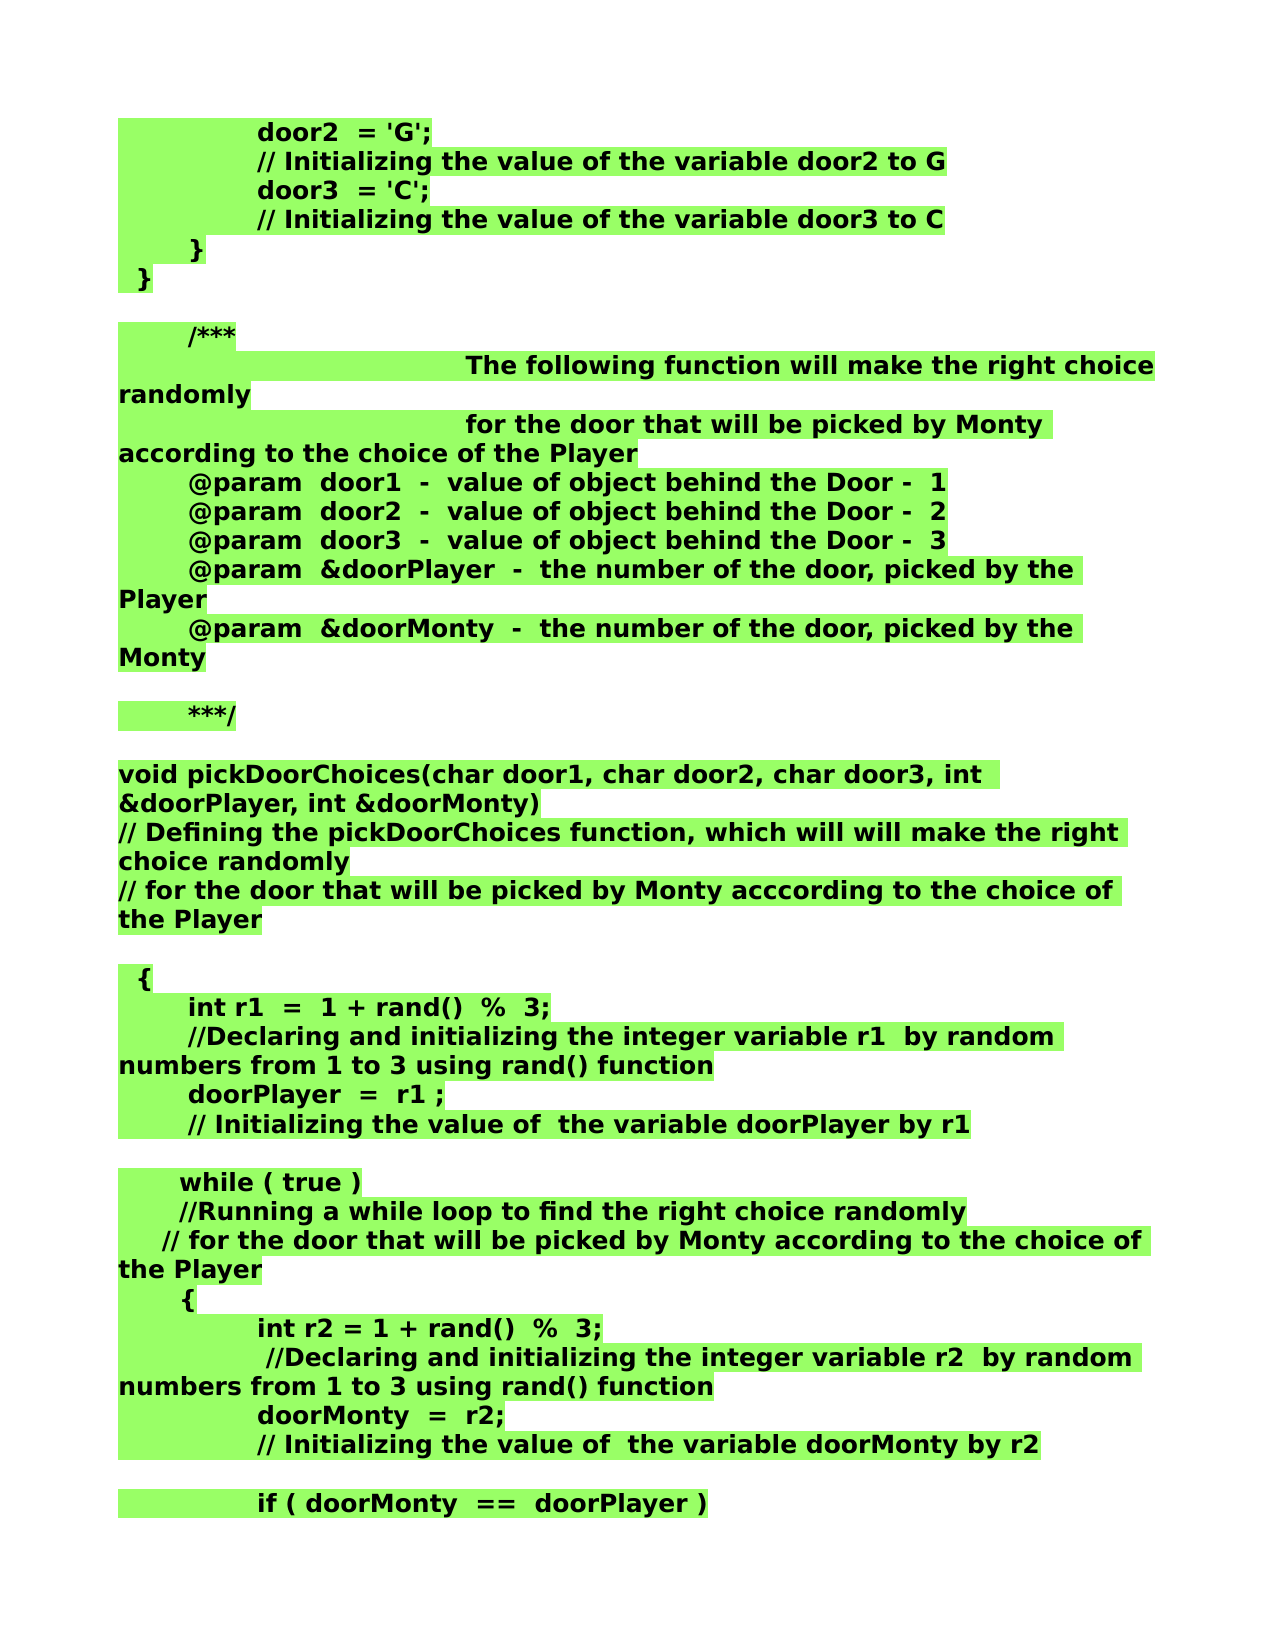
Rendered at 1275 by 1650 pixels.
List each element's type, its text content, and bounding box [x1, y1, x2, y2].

text doorPlayer = r1 ; [118, 1081, 1157, 1110]
text doorMonty = r2; [118, 1401, 1157, 1431]
text // Initializing the value of the variable door2 to G [118, 147, 1157, 176]
text if ( doorMonty == doorPlayer ) [118, 1489, 1157, 1518]
text //Running a while loop to find the right choice randomly [118, 1197, 1157, 1226]
text int r1 = 1 + rand() % 3; [118, 993, 1157, 1022]
text door3 = 'C'; [118, 176, 1157, 206]
text { [118, 1285, 1157, 1314]
text //Declaring and initializing the integer variable r2 by random numbers from 1 to 3 using rand() function [118, 1343, 1157, 1401]
text } [118, 264, 1157, 293]
text @param door3 - value of object behind the Door - 3 [118, 526, 1157, 556]
text for the door that will be picked by Monty according to the choice of the Player [118, 410, 1157, 468]
text /*** [118, 322, 1157, 351]
text } [118, 235, 1157, 264]
text // Initializing the value of the variable doorMonty by r2 [118, 1431, 1157, 1460]
text int r2 = 1 + rand() % 3; [118, 1314, 1157, 1343]
text @param door2 - value of object behind the Door - 2 [118, 497, 1157, 526]
text // Defining the pickDoorChoices function, which will will make the right choice randomly [118, 818, 1157, 876]
text //Declaring and initializing the integer variable r1 by random numbers from 1 to 3 using rand() function [118, 1022, 1157, 1081]
text { [118, 964, 1157, 993]
text @param door1 - value of object behind the Door - 1 [118, 468, 1157, 497]
text ***/ [118, 701, 1157, 731]
text door2 = 'G'; [118, 118, 1157, 147]
text // for the door that will be picked by Monty according to the choice of the Player [118, 1226, 1157, 1285]
text // for the door that will be picked by Monty acccording to the choice of the Player [118, 876, 1157, 935]
text while ( true ) [118, 1168, 1157, 1197]
text The following function will make the right choice randomly [118, 351, 1157, 410]
text @param &doorPlayer - the number of the door, picked by the Player [118, 556, 1157, 614]
text @param &doorMonty - the number of the door, picked by the Monty [118, 614, 1157, 672]
text // Initializing the value of the variable door3 to C [118, 206, 1157, 235]
text // Initializing the value of the variable doorPlayer by r1 [118, 1110, 1157, 1139]
text void pickDoorChoices(char door1, char door2, char door3, int &doorPlayer, int &doorMonty) [118, 760, 1157, 818]
